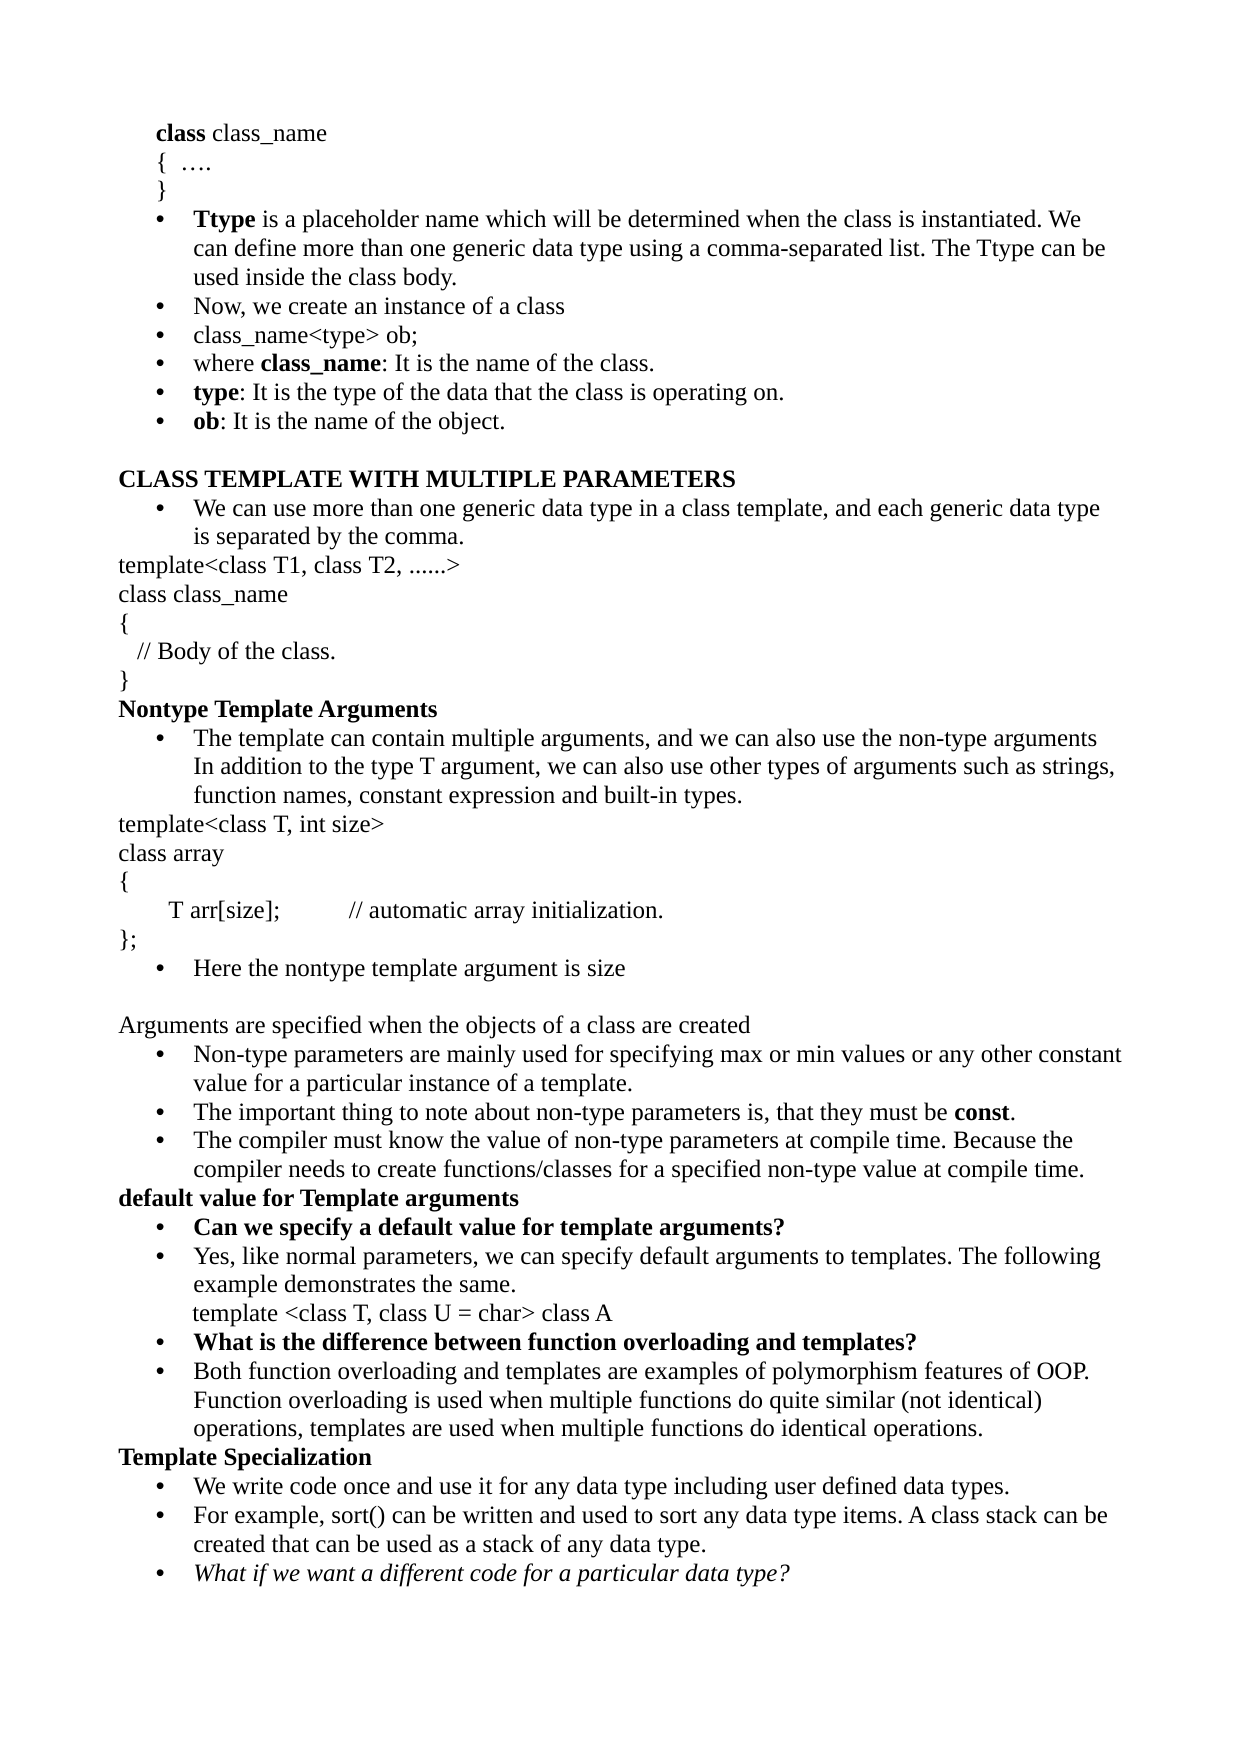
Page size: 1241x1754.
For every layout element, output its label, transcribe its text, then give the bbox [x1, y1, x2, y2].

list Now, we create an instance of a class [156, 291, 1122, 319]
text { …. [156, 147, 1122, 176]
text class class_name [118, 579, 1122, 608]
text Arguments are specified when the objects of a class are created [118, 1010, 1122, 1039]
list Both function overloading and templates are examples of polymorphism features of OOP. Function overloading is used when multiple functions do quite similar (not identical) operations, templates are used when multiple functions do identical operations. [156, 1356, 1122, 1442]
list Ttype is a placeholder name which will be determined when the class is instantiated. We can define more than one generic data type using a comma-separated list. The Ttype can be used inside the class body. [156, 204, 1122, 291]
list ob: It is the name of the object. [156, 406, 1122, 435]
text { [118, 866, 1122, 895]
list For example, sort() can be written and used to sort any data type items. A class stack can be created that can be used as a stack of any data type. [156, 1500, 1122, 1557]
list Non-type parameters are mainly used for specifying max or min values or any other constant value for a particular instance of a template. [156, 1039, 1122, 1097]
text template<class T1, class T2, ......> [118, 550, 1122, 579]
text // Body of the class. [118, 636, 1122, 665]
text Nontype Template Arguments [118, 694, 1122, 723]
list The template can contain multiple arguments, and we can also use the non-type arguments In addition to the type T argument, we can also use other types of arguments such as strings, function names, constant expression and built-in types. [156, 723, 1122, 809]
list We can use more than one generic data type in a class template, and each generic data type is separated by the comma. [156, 492, 1122, 550]
text T arr[size]; // automatic array initialization. [118, 895, 1122, 924]
text }; [118, 924, 1122, 953]
list What if we want a different code for a particular data type? [156, 1557, 1122, 1586]
text template <class T, class U = char> class A [118, 1298, 1122, 1327]
text } [118, 665, 1122, 694]
text Template Specialization [118, 1442, 1122, 1471]
list class_name<type> ob; [156, 319, 1122, 348]
list The important thing to note about non-type parameters is, that they must be const. [156, 1097, 1122, 1126]
list type: It is the type of the data that the class is operating on. [156, 377, 1122, 406]
text { [118, 608, 1122, 636]
text CLASS TEMPLATE WITH MULTIPLE PARAMETERS [118, 464, 1122, 492]
text default value for Template arguments [118, 1183, 1122, 1212]
text class array [118, 838, 1122, 866]
text } [156, 176, 1122, 204]
list What is the difference between function overloading and templates? [156, 1327, 1122, 1356]
list Here the nontype template argument is size [156, 953, 1122, 982]
list Yes, like normal parameters, we can specify default arguments to templates. The following example demonstrates the same. [156, 1241, 1122, 1298]
text class class_name [156, 118, 1122, 147]
text template<class T, int size> [118, 809, 1122, 838]
list where class_name: It is the name of the class. [156, 348, 1122, 377]
list The compiler must know the value of non-type parameters at compile time. Because the compiler needs to create functions/classes for a specified non-type value at compile time. [156, 1126, 1122, 1183]
list Can we specify a default value for template arguments? [156, 1212, 1122, 1241]
list We write code once and use it for any data type including user defined data types. [156, 1471, 1122, 1500]
